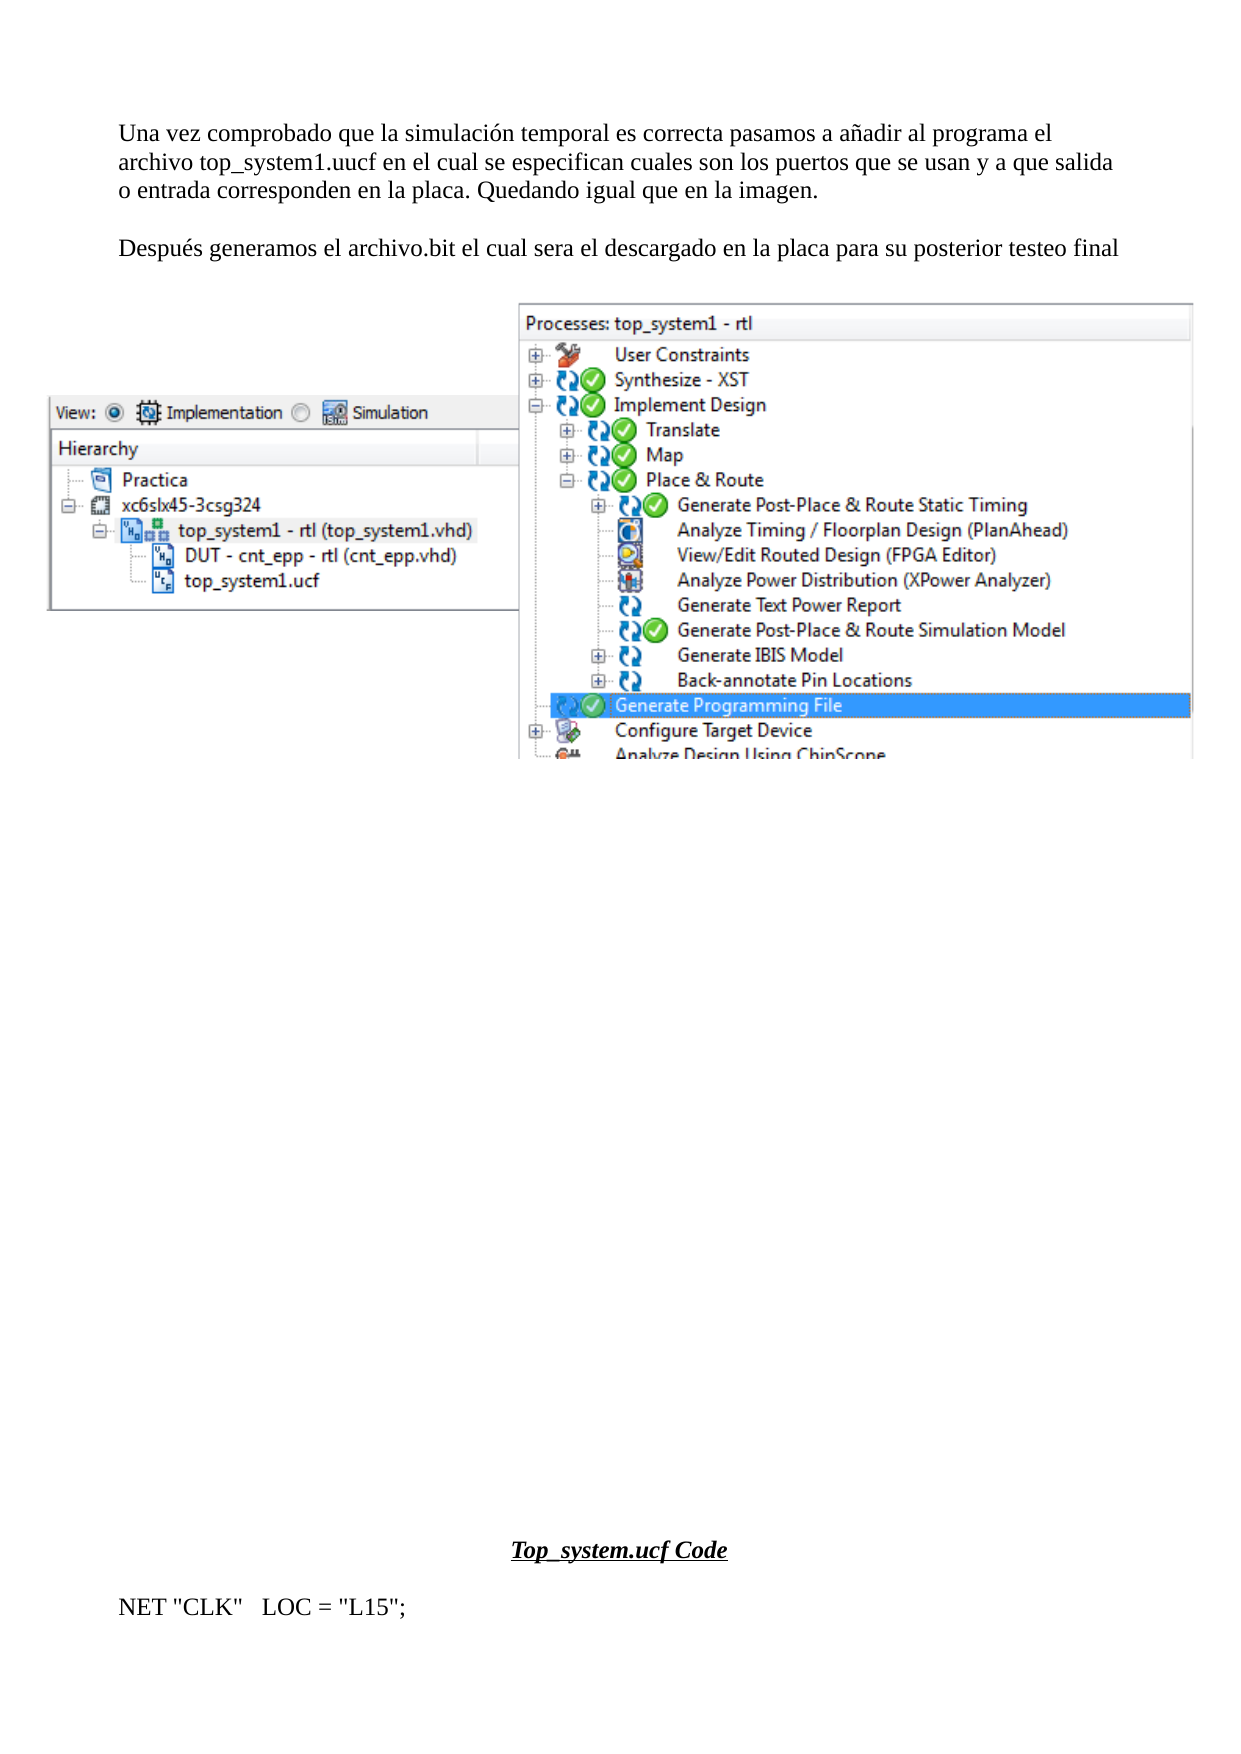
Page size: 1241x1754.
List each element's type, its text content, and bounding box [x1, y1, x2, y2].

text Una vez comprobado que la simulación temporal es correcta pasamos a añadir al programa el archivo top_system1.uucf en el cual se especifican cuales son los puertos que se usan y a que salida o entrada corresponden en la placa. Quedando igual que en la imagen. [118, 118, 1122, 204]
text Top_system.ucf Code [118, 1535, 1122, 1563]
text Después generamos el archivo.bit el cual sera el descargado en la placa para su posterior testeo final [118, 233, 1122, 262]
picture [46, 302, 1194, 759]
text NET "CLK" LOC = "L15"; [118, 1592, 1122, 1621]
